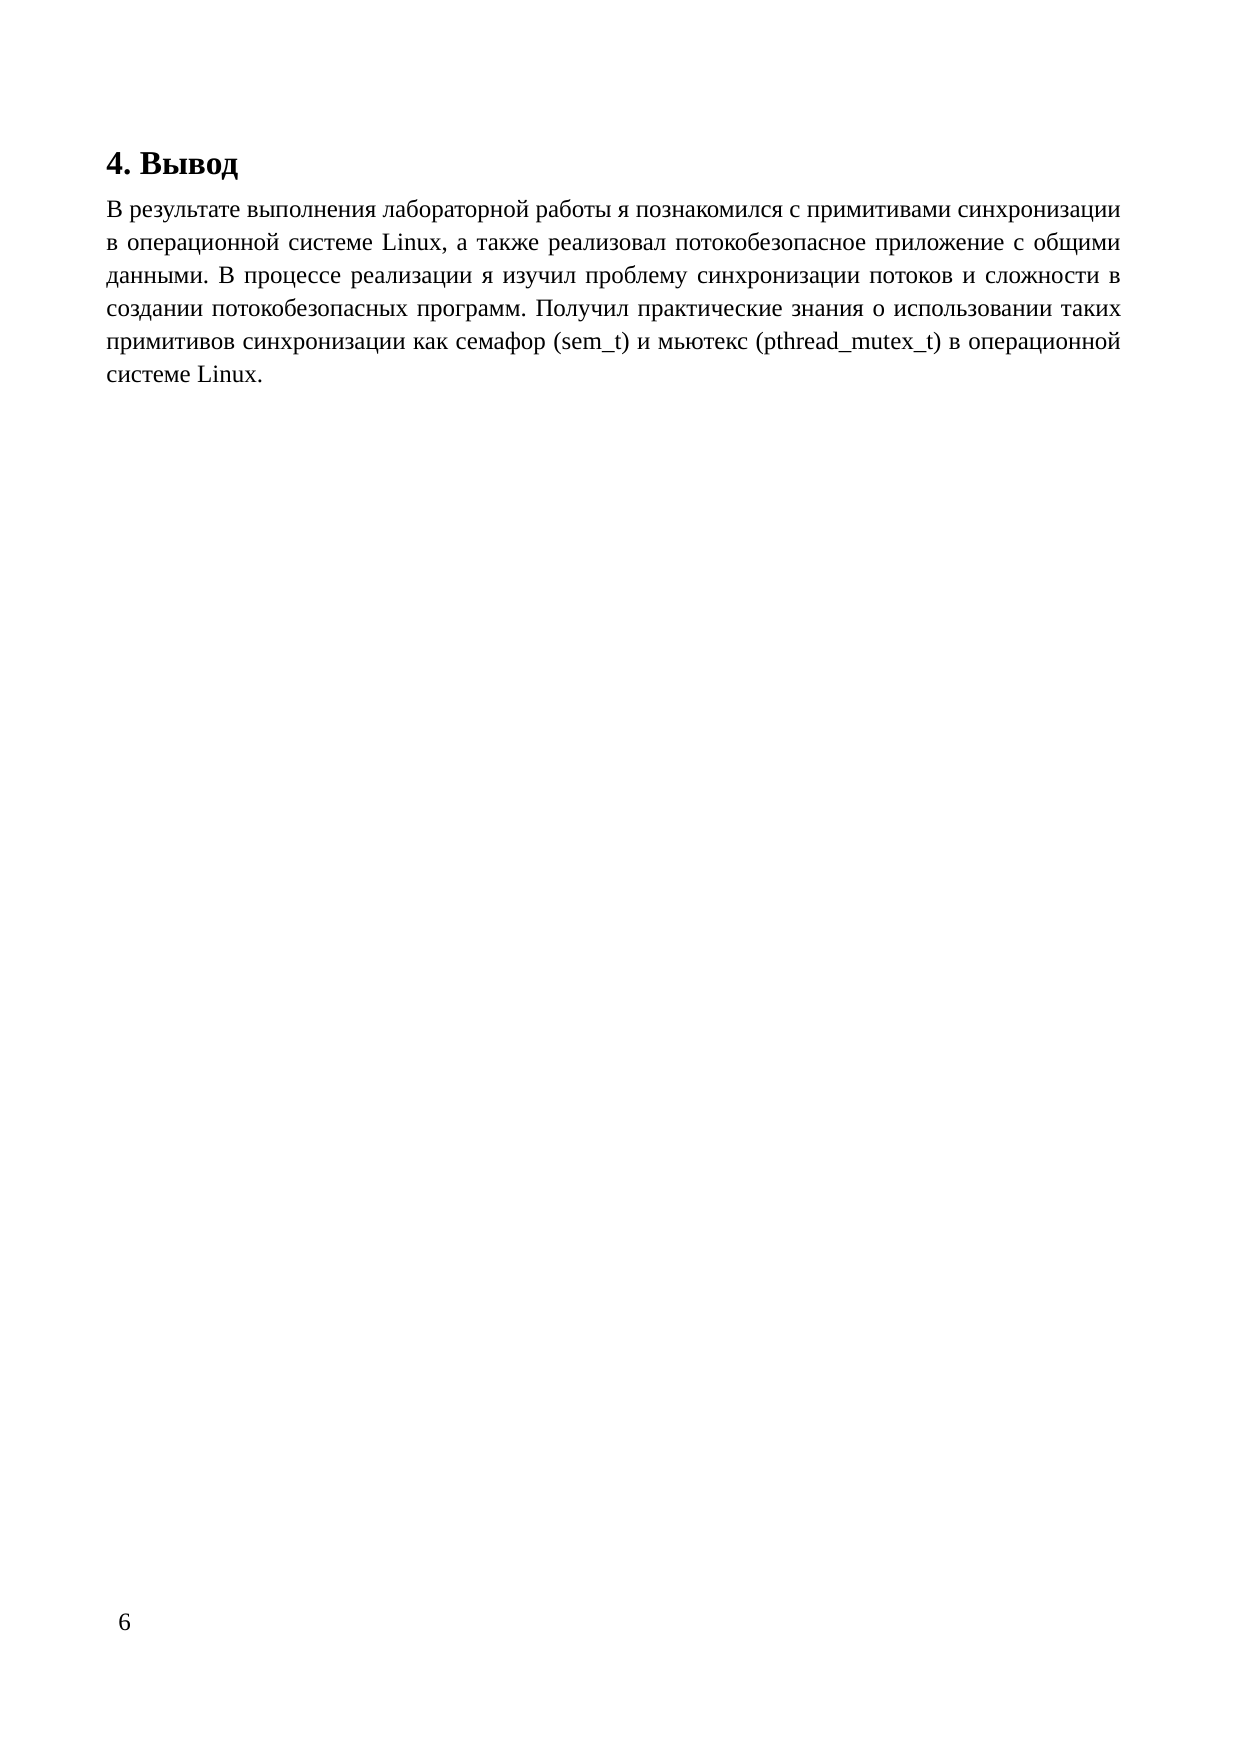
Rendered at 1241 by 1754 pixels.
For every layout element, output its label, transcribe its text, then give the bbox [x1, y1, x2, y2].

subtitle Вывод [106, 143, 1122, 181]
text В результате выполнения лабораторной работы я познакомился с примитивами синхронизации в операционной системе Linux, а также реализовал потокобезопасное приложение с общими данными. В процессе реализации я изучил проблему синхронизации потоков и сложности в создании потокобезопасных программ. Получил практические знания о использовании таких примитивов синхронизации как семафор (sem_t) и мьютекс (pthread_mutex_t) в операционной системе Linux. [106, 194, 1122, 388]
